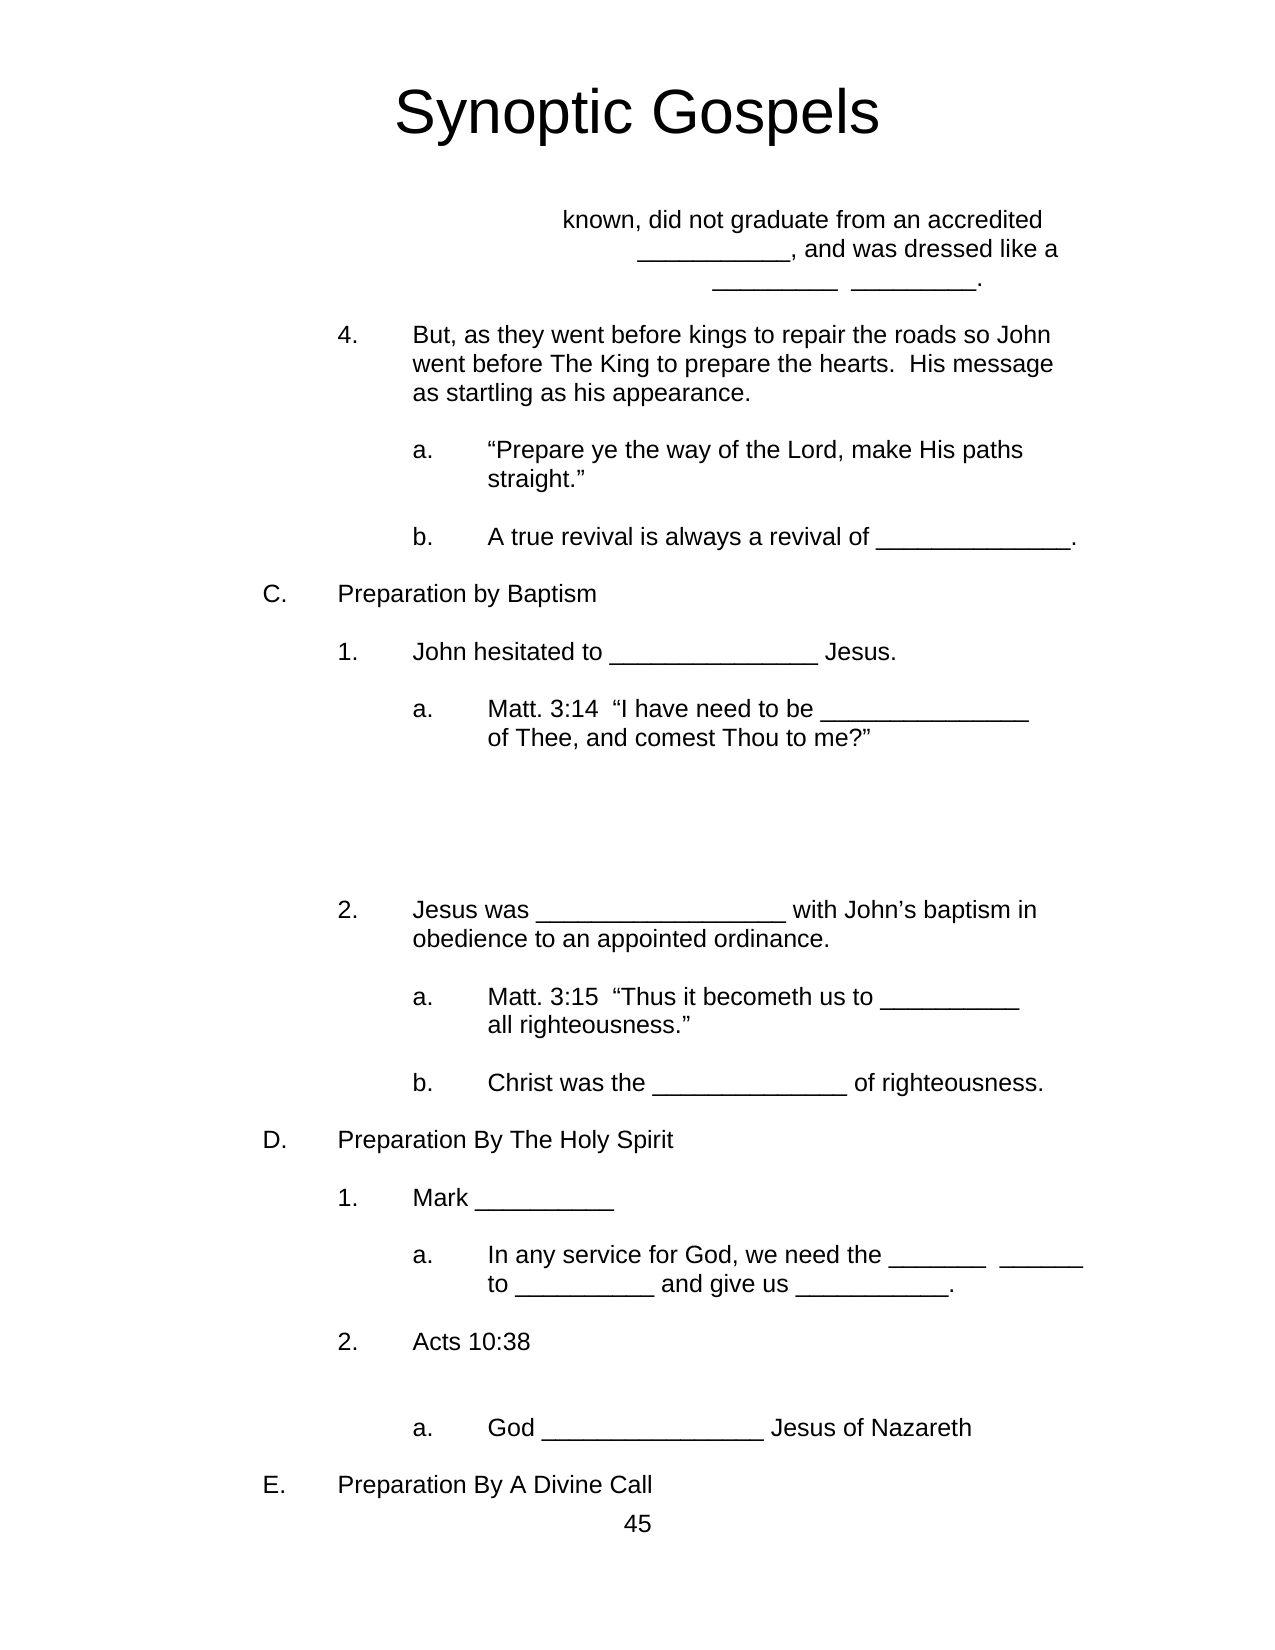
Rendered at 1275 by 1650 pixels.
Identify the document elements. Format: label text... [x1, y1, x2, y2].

text 2. Jesus was __________________ with John’s baptism in [187, 896, 1087, 924]
text 2. Acts 10:38 [187, 1327, 1087, 1356]
text a. Matt. 3:14 “I have need to be _______________ [187, 694, 1087, 723]
text a. In any service for God, we need the _______ ______ [187, 1241, 1087, 1269]
text E. Preparation By A Divine Call [187, 1471, 1087, 1499]
text known, did not graduate from an accredited ___________, and was dressed like a _________ _________. [187, 206, 1087, 292]
text D. Preparation By The Holy Spirit [187, 1126, 1087, 1154]
text obedience to an appointed ordinance. [187, 924, 1087, 953]
text of Thee, and comest Thou to me?” [187, 723, 1087, 752]
text C. Preparation by Baptism [187, 579, 1087, 608]
text a. God ________________ Jesus of Nazareth [187, 1413, 1087, 1442]
text 1. Mark __________ [187, 1183, 1087, 1212]
text a. “Prepare ye the way of the Lord, make His paths [187, 436, 1087, 464]
text 4. But, as they went before kings to repair the roads so John [187, 321, 1087, 349]
text a. Matt. 3:15 “Thus it becometh us to __________ [187, 982, 1087, 1011]
text to __________ and give us ___________. [187, 1269, 1087, 1298]
text went before The King to prepare the hearts. His message [187, 349, 1087, 378]
text as startling as his appearance. [187, 378, 1087, 407]
text b. A true revival is always a revival of ______________. [187, 522, 1087, 551]
text all righteousness.” [187, 1011, 1087, 1039]
text straight.” [187, 464, 1087, 493]
text b. Christ was the ______________ of righteousness. [187, 1068, 1087, 1097]
text 1. John hesitated to _______________ Jesus. [187, 637, 1087, 666]
